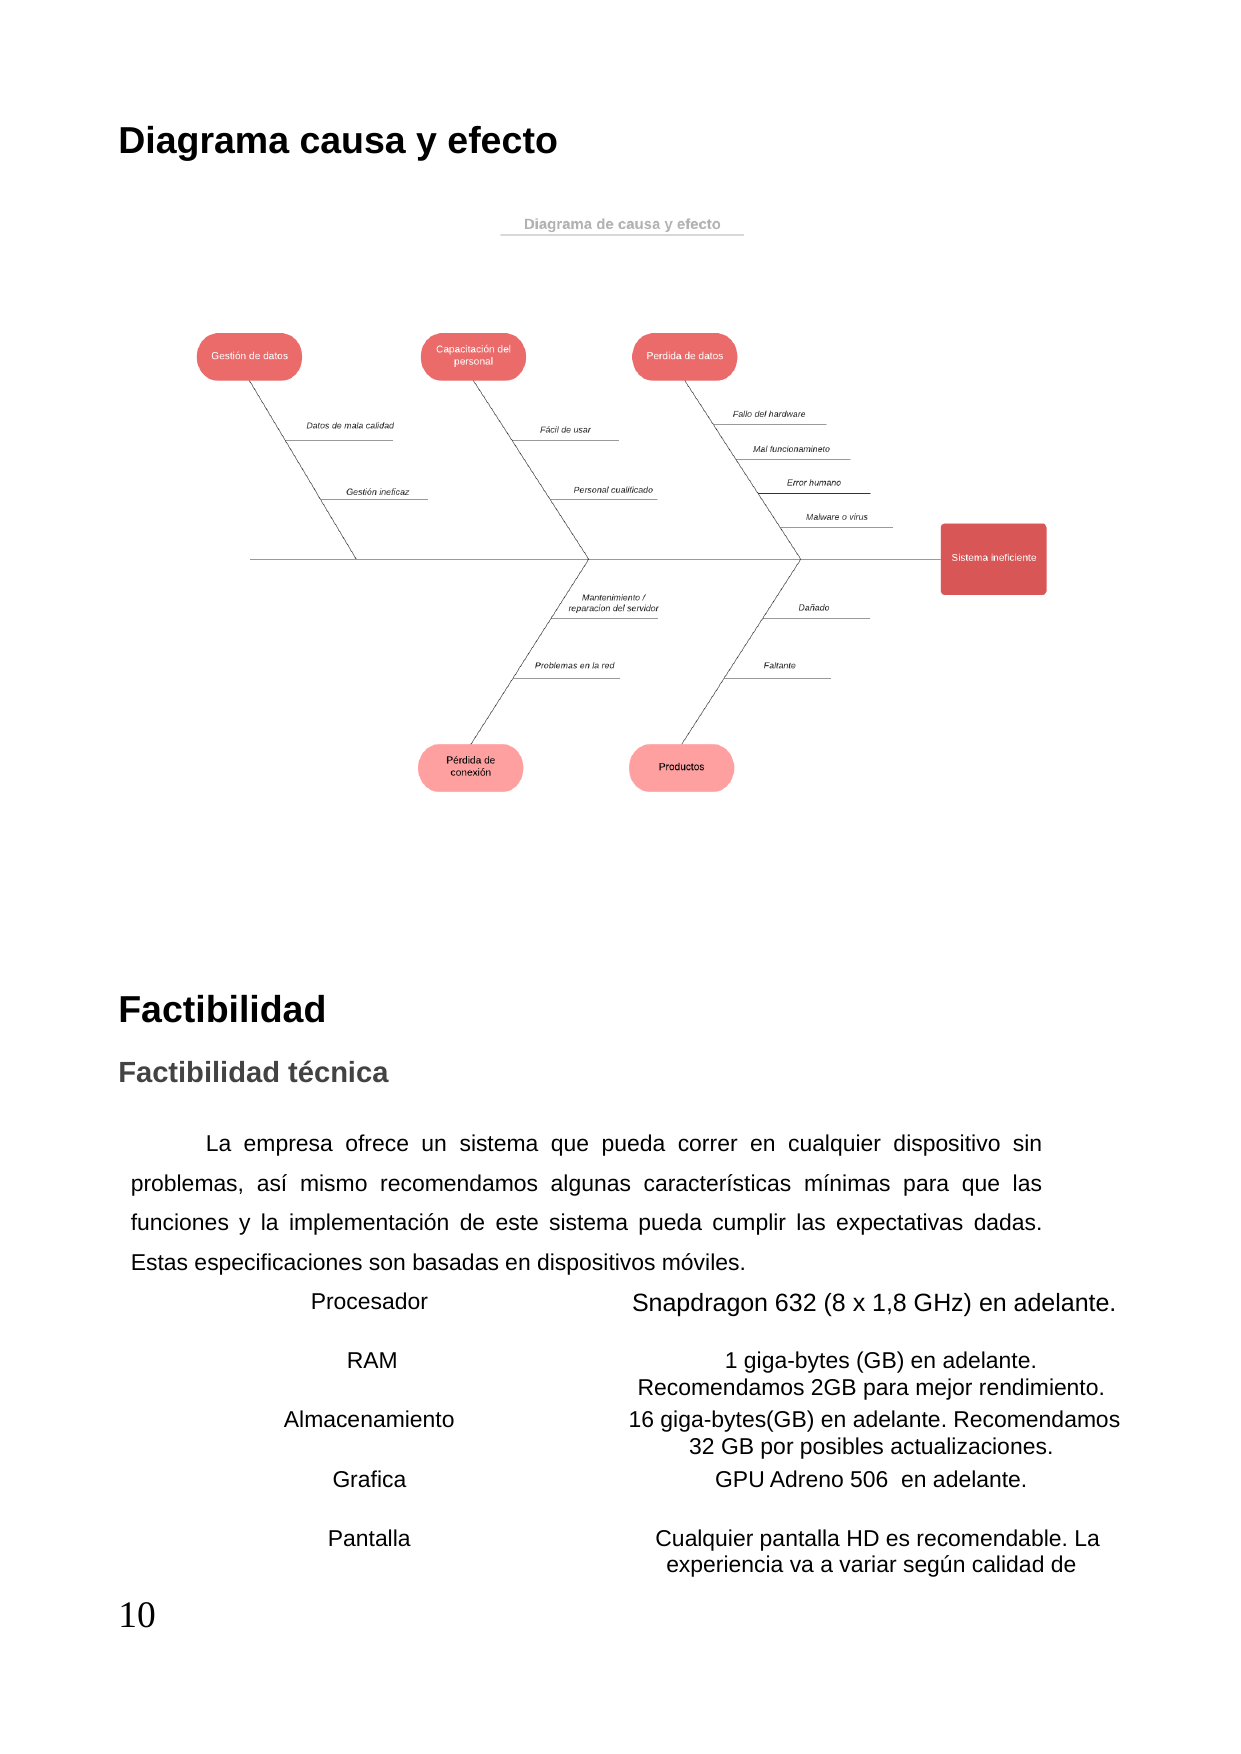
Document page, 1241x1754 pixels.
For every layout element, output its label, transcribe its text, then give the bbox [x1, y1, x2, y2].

table_header Snapdragon 632 (8 x 1,8 GHz) en adelante. [620, 1288, 1122, 1347]
subtitle Factibilidad [118, 950, 1122, 1030]
table_cell GPU Adreno 506 en adelante. [620, 1466, 1122, 1524]
table_cell Almacenamiento [118, 1406, 620, 1466]
table_cell RAM [118, 1348, 620, 1406]
picture [118, 173, 1123, 950]
table_cell Pantalla [118, 1525, 620, 1578]
table_cell 16 giga-bytes(GB) en adelante. Recomendamos 32 GB por posibles actualizaciones. [620, 1406, 1122, 1466]
text La empresa ofrece un sistema que pueda correr en cualquier dispositivo sin problemas, así mismo recomendamos algunas características mínimas para que las funciones y la implementación de este sistema pueda cumplir las expectativas dadas. Estas especificaciones son basadas en dispositivos móviles. [131, 1130, 1043, 1275]
subtitle Diagrama causa y efecto [118, 118, 1122, 161]
subtitle Factibilidad técnica [118, 1055, 1122, 1089]
table_cell Cualquier pantalla HD es recomendable. La experiencia va a variar según calidad de [620, 1525, 1122, 1578]
table_cell 1 giga-bytes (GB) en adelante. Recomendamos 2GB para mejor rendimiento. [620, 1348, 1122, 1406]
table_header Procesador [118, 1288, 620, 1347]
table_cell Grafica [118, 1466, 620, 1524]
